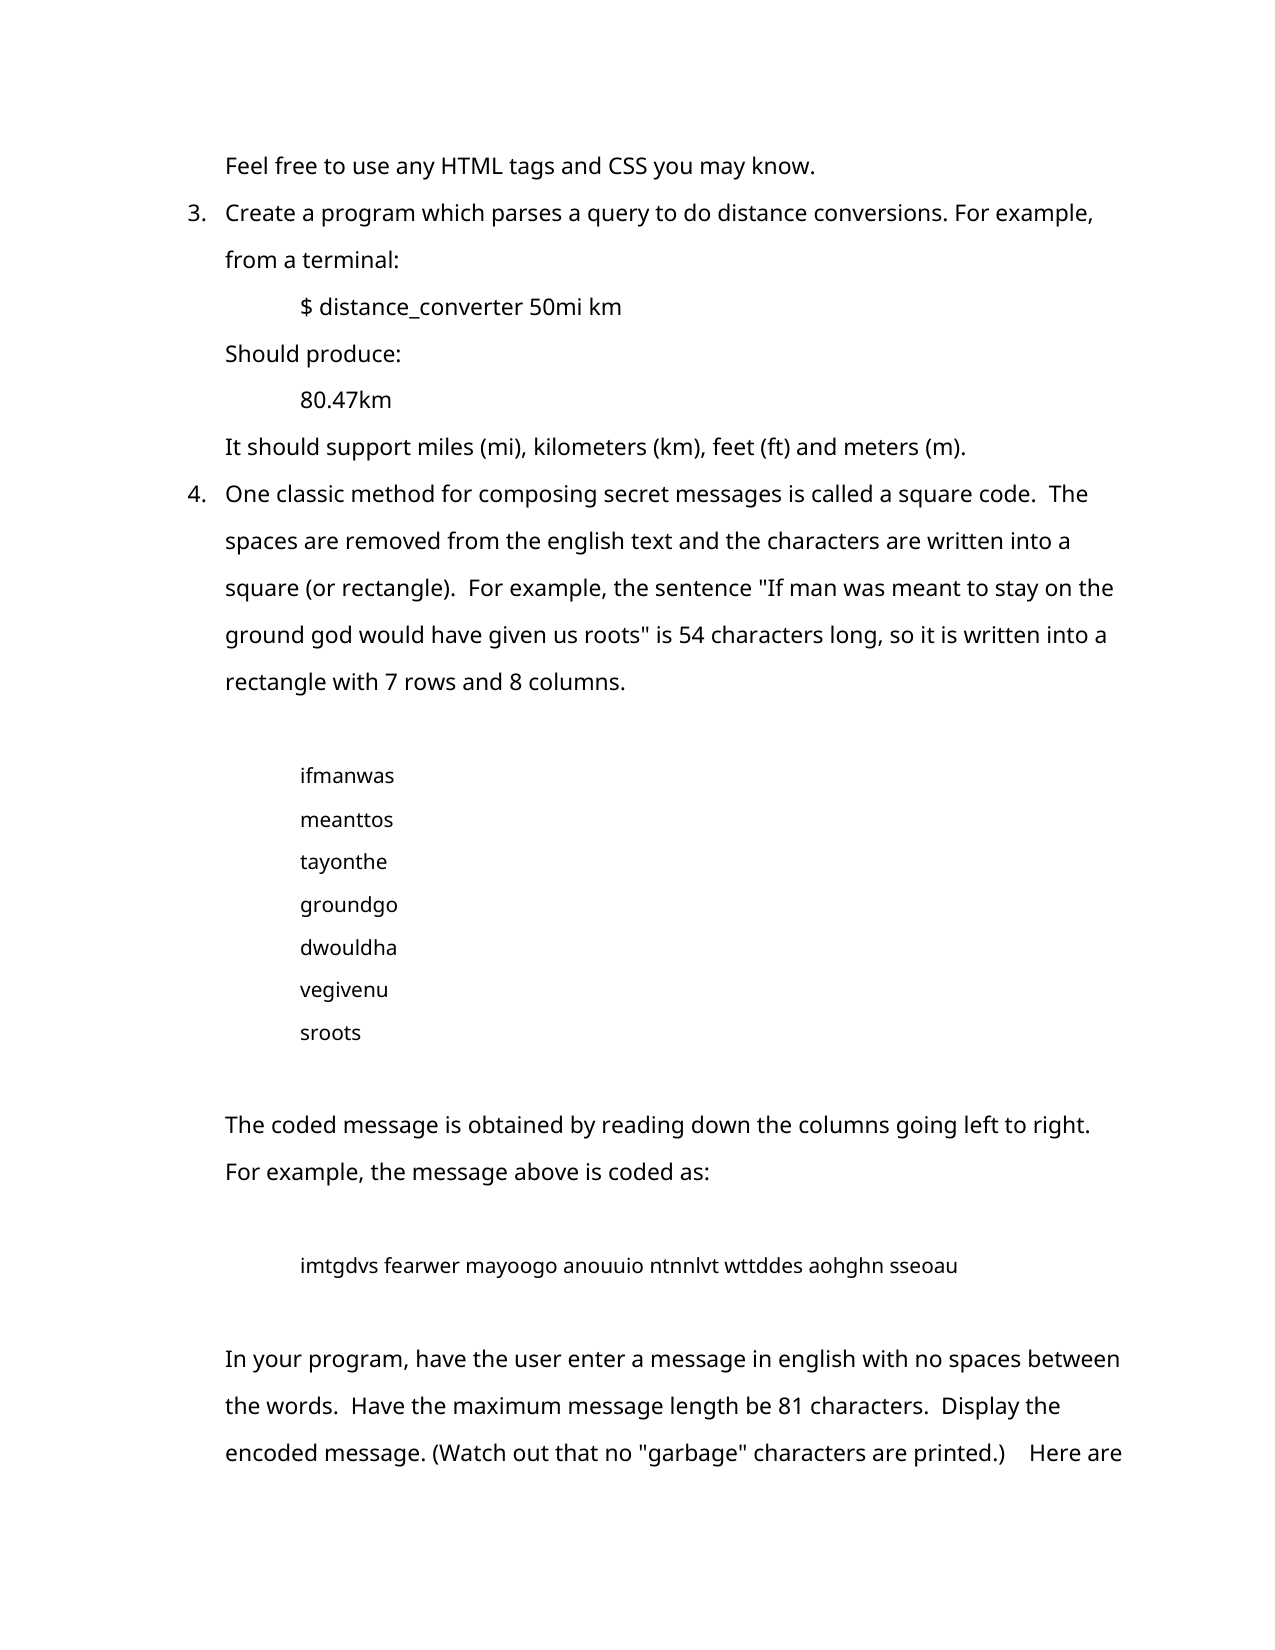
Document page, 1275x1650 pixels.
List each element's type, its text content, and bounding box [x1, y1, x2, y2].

list Create a program which parses a query to do distance conversions. For example, from a terminal: $ distance_converter 50mi km Should produce: 80.47km It should support miles (mi), kilometers (km), feet (ft) and meters (m). [187, 197, 1125, 462]
list One classic method for composing secret messages is called a square code. The spaces are removed from the english text and the characters are written into a square (or rectangle). For example, the sentence "If man was meant to stay on the ground god would have given us roots" is 54 characters long, so it is written into a rectangle with 7 rows and 8 columns. ifmanwas meanttos tayonthe groundgo dwouldha vegivenu sroots The coded message is obtained by reading down the columns going left to right. For example, the message above is coded as: imtgdvs fearwer mayoogo anouuio ntnnlvt wttddes aohghn sseoau In your program, have the user enter a message in english with no spaces between the words. Have the maximum message length be 81 characters. Display the encoded message. (Watch out that no "garbage" characters are printed.) Here are [187, 478, 1125, 1468]
list Feel free to use any HTML tags and CSS you may know. [187, 150, 1125, 181]
